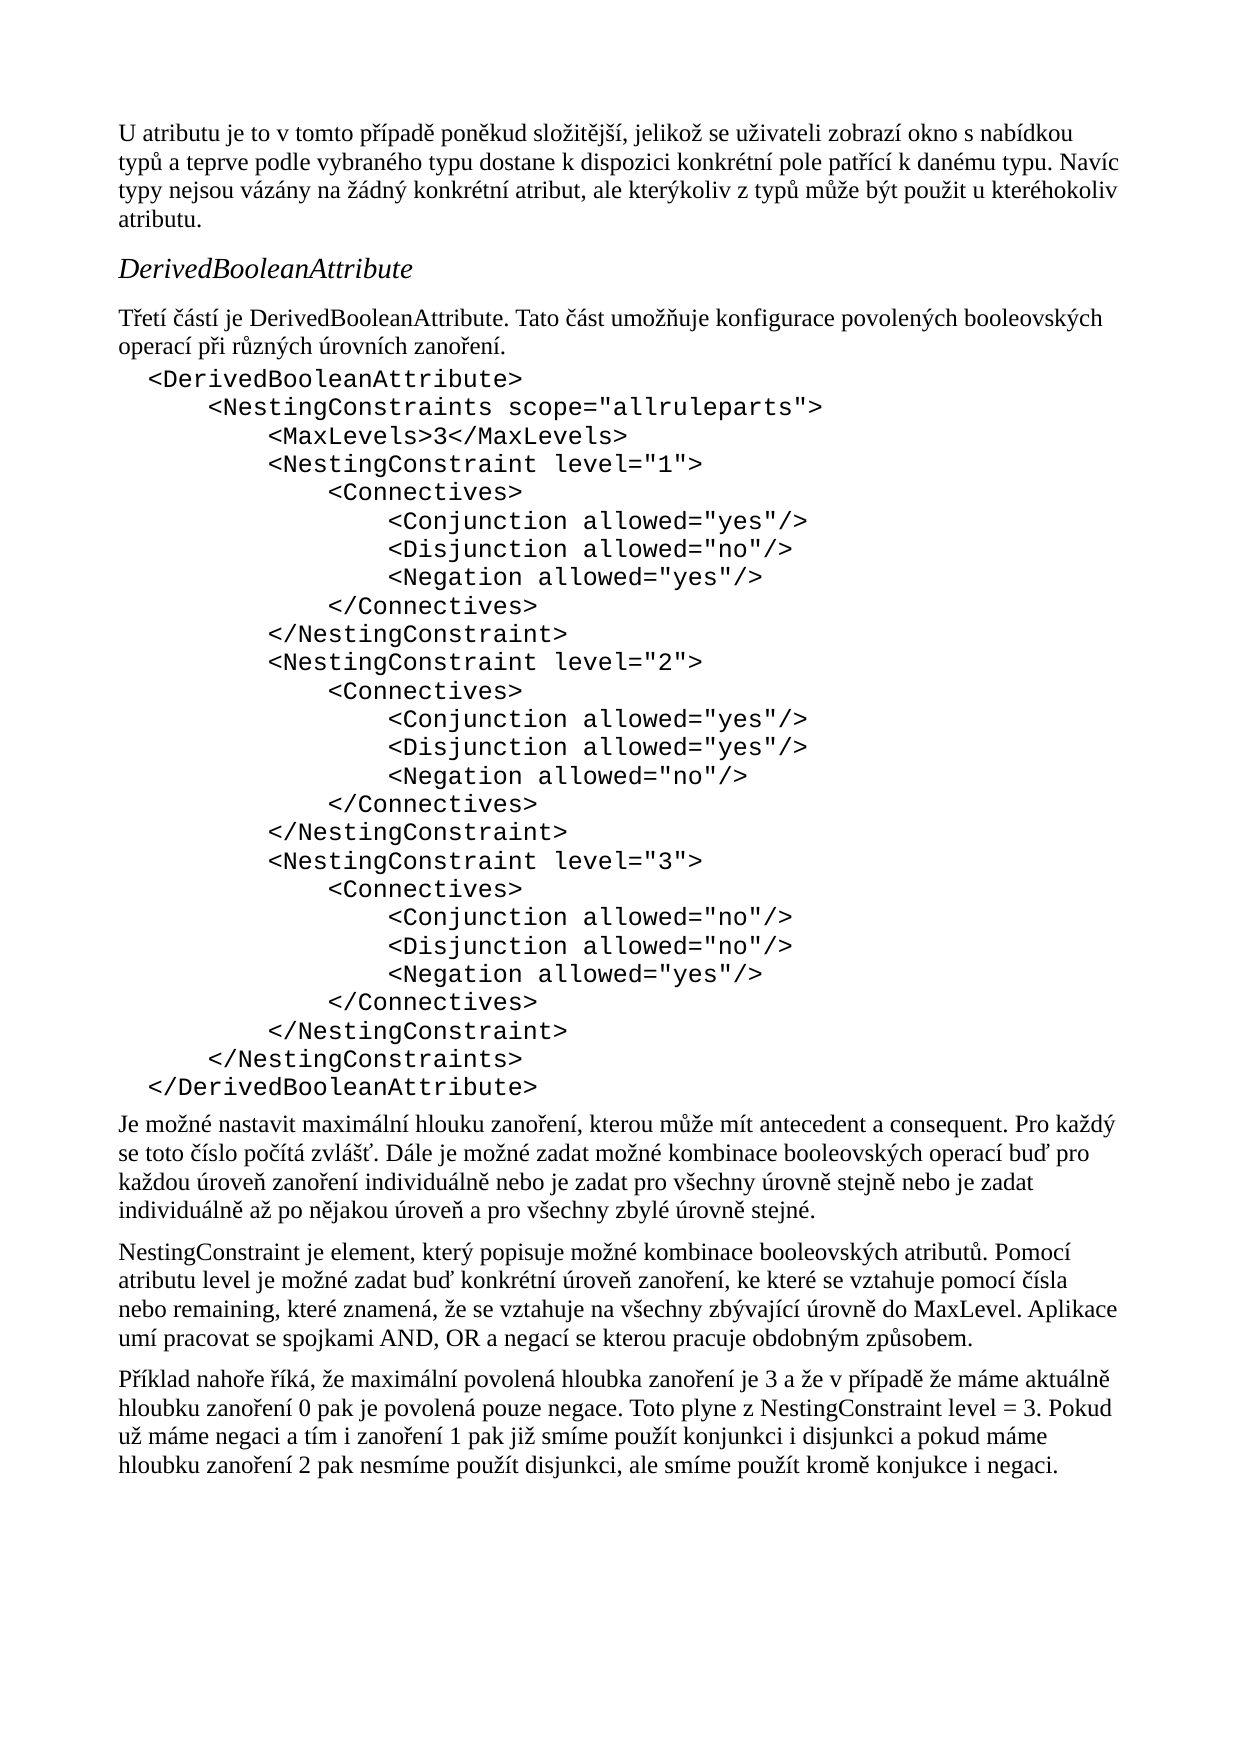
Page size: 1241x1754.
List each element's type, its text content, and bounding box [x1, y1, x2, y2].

text </Connectives> [148, 593, 1093, 622]
text <Conjunction allowed="yes"/> [148, 707, 1093, 735]
text <NestingConstraint level="3"> [148, 848, 1093, 877]
text </NestingConstraints> [148, 1047, 1093, 1075]
text <Connectives> [148, 480, 1093, 508]
text <Disjunction allowed="yes"/> [148, 735, 1093, 763]
text <NestingConstraint level="2"> [148, 650, 1093, 678]
text <NestingConstraints scope="allruleparts"> [148, 395, 1093, 423]
text <Negation allowed="no"/> [148, 763, 1093, 792]
text </Connectives> [148, 990, 1093, 1018]
text Příklad nahoře říká, že maximální povolená hloubka zanoření je 3 a že v případě že máme aktuálně hloubku zanoření 0 pak je povolená pouze negace. Toto plyne z NestingConstraint level = 3. Pokud už máme negaci a tím i zanoření 1 pak již smíme použít konjunkci i disjunkci a pokud máme hloubku zanoření 2 pak nesmíme použít disjunkci, ale smíme použít kromě konjukce i negaci. [118, 1364, 1122, 1479]
text <MaxLevels>3</MaxLevels> [148, 423, 1093, 452]
text <Negation allowed="yes"/> [148, 565, 1093, 593]
text U atributu je to v tomto případě poněkud složitější, jelikož se uživateli zobrazí okno s nabídkou typů a teprve podle vybraného typu dostane k dispozici konkrétní pole patřící k danému typu. Navíc typy nejsou vázány na žádný konkrétní atribut, ale kterýkoliv z typů může být použit u kteréhokoliv atributu. [118, 118, 1122, 233]
text Je možné nastavit maximální hlouku zanoření, kterou může mít antecedent a consequent. Pro každý se toto číslo počítá zvlášť. Dále je možné zadat možné kombinace booleovských operací buď pro každou úroveň zanoření individuálně nebo je zadat pro všechny úrovně stejně nebo je zadat individuálně až po nějakou úroveň a pro všechny zbylé úrovně stejné. [118, 1109, 1122, 1224]
text <Conjunction allowed="yes"/> [148, 508, 1093, 537]
text <Connectives> [148, 877, 1093, 905]
text <Disjunction allowed="no"/> [148, 537, 1093, 565]
text </DerivedBooleanAttribute> [148, 1075, 1093, 1103]
text <DerivedBooleanAttribute> [148, 367, 1093, 395]
text DerivedBooleanAttribute [118, 251, 1122, 285]
text </NestingConstraint> [148, 622, 1093, 650]
text </NestingConstraint> [148, 1018, 1093, 1047]
text </NestingConstraint> [148, 820, 1093, 848]
text <NestingConstraint level="1"> [148, 452, 1093, 480]
text </Connectives> [148, 792, 1093, 820]
text <Connectives> [148, 678, 1093, 707]
text NestingConstraint je element, který popisuje možné kombinace booleovských atributů. Pomocí atributu level je možné zadat buď konkrétní úroveň zanoření, ke které se vztahuje pomocí čísla nebo remaining, které znamená, že se vztahuje na všechny zbývající úrovně do MaxLevel. Aplikace umí pracovat se spojkami AND, OR a negací se kterou pracuje obdobným způsobem. [118, 1237, 1122, 1352]
text <Conjunction allowed="no"/> [148, 905, 1093, 933]
text Třetí částí je DerivedBooleanAttribute. Tato část umožňuje konfigurace povolených booleovských operací při různých úrovních zanoření. [118, 303, 1122, 360]
text <Disjunction allowed="no"/> [148, 933, 1093, 962]
text <Negation allowed="yes"/> [148, 962, 1093, 990]
